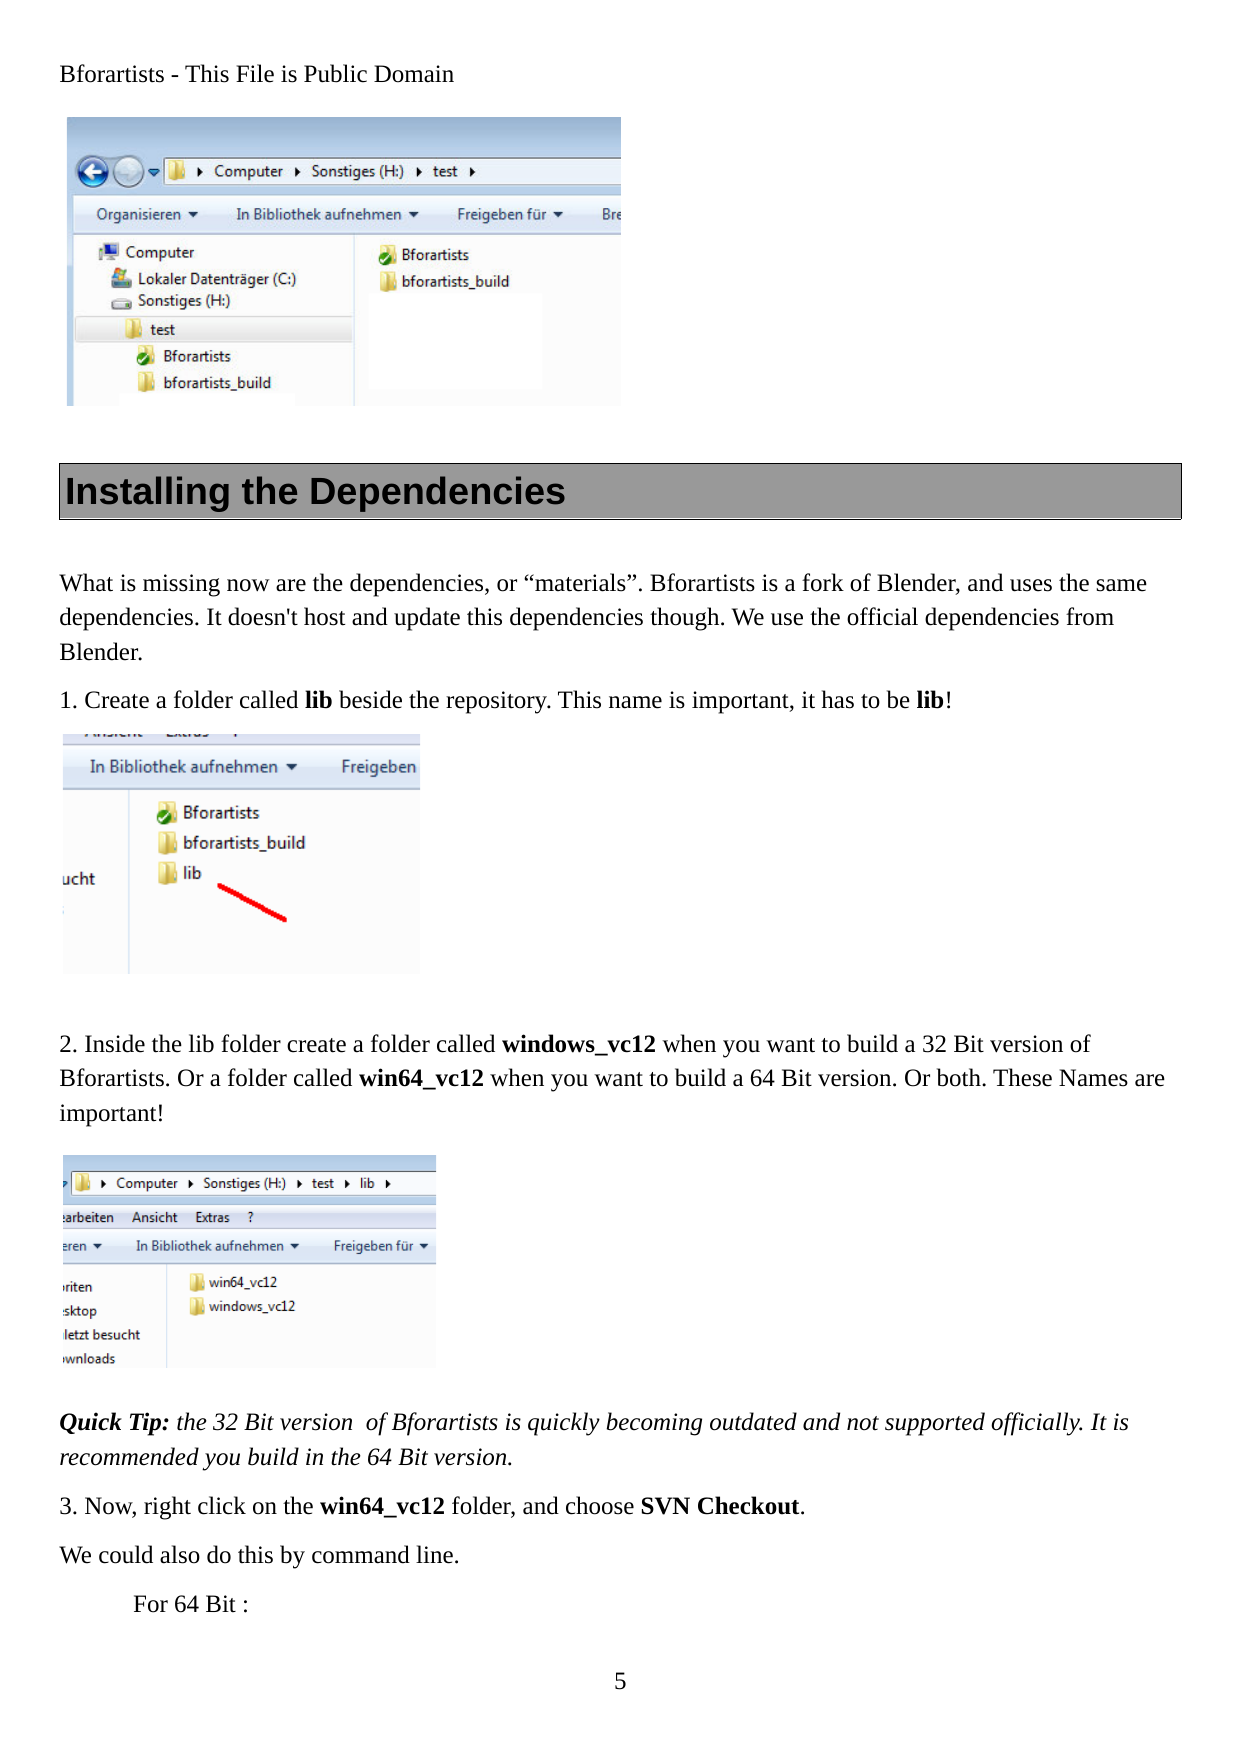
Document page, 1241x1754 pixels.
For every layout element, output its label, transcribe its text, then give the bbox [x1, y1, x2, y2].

text 2. Inside the lib folder create a folder called windows_vc12 when you want to build a 32 Bit version of Bforartists. Or a folder called win64_vc12 when you want to build a 64 Bit version. Or both. These Names are important! [59, 1029, 1181, 1127]
text For 64 Bit : [133, 1589, 1181, 1618]
picture [66, 117, 621, 406]
text 3. Now, right click on the win64_vc12 folder, and choose SVN Checkout. [59, 1491, 1181, 1520]
text 1. Create a folder called lib beside the repository. This name is important, it has to be lib! [59, 686, 1181, 714]
text Quick Tip: the 32 Bit version of Bforartists is quickly becoming outdated and not supported officially. It is recommended you build in the 64 Bit version. [59, 1147, 1181, 1471]
picture [63, 1155, 437, 1368]
text We could also do this by command line. [59, 1540, 1181, 1569]
text What is missing now are the dependencies, or “materials”. Bforartists is a fork of Blender, and uses the same dependencies. It doesn't host and update this dependencies though. We use the official dependencies from Blender. [59, 568, 1181, 665]
table_header Installing the Dependencies [60, 464, 1181, 518]
picture [62, 734, 421, 974]
